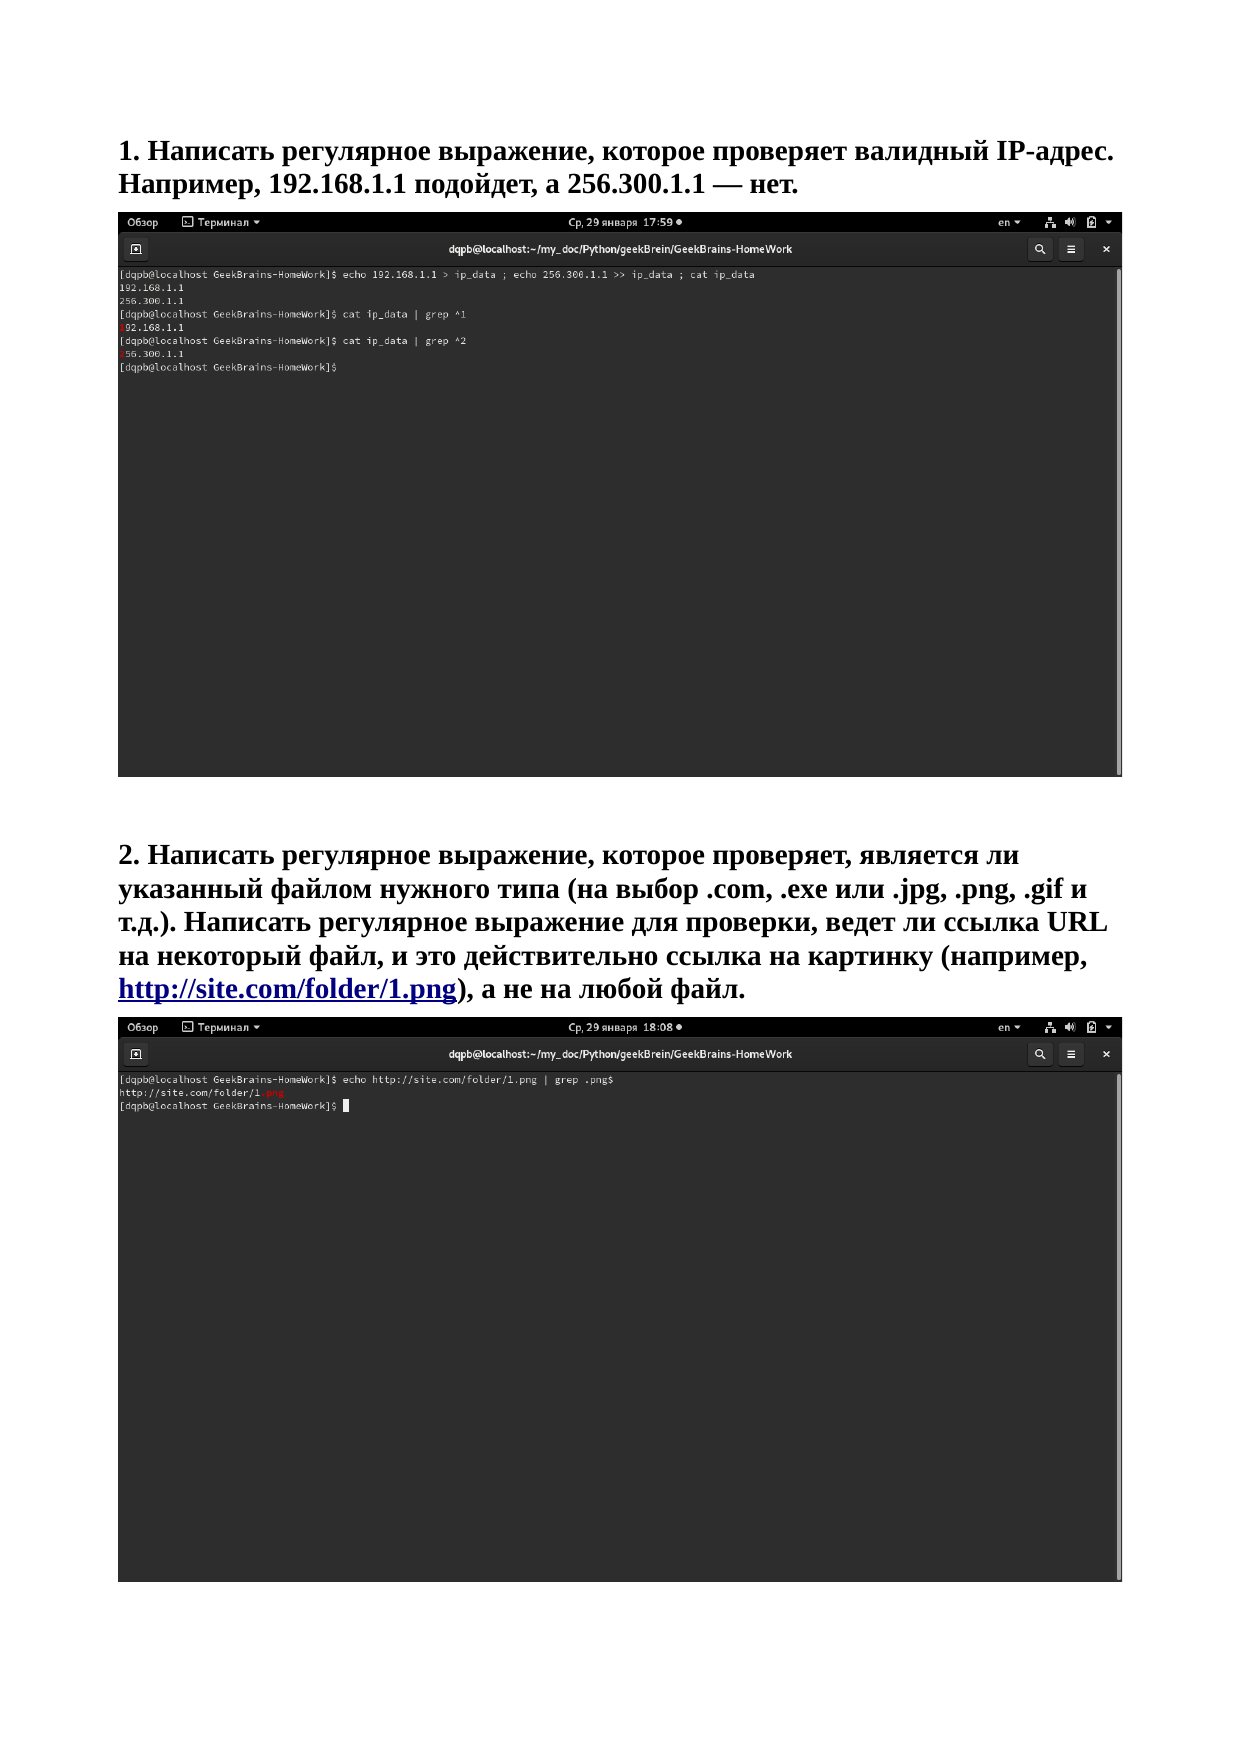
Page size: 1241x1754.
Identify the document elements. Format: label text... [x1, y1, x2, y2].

picture [118, 1017, 1123, 1582]
picture [118, 212, 1123, 777]
subtitle 2. Написать регулярное выражение, которое проверяет, является ли указанный файлом нужного типа (на выбор .com, .exe или .jpg, .png, .gif и т.д.). Написать регулярное выражение для проверки, ведет ли ссылка URL на некоторый файл, и это действительно ссылка на картинку (например, http://site.com/folder/1.png), а не на любой файл. [118, 837, 1122, 1005]
subtitle 1. Написать регулярное выражение, которое проверяет валидный IP-адрес. Например, 192.168.1.1 подойдет, а 256.300.1.1 — нет. [118, 133, 1122, 200]
